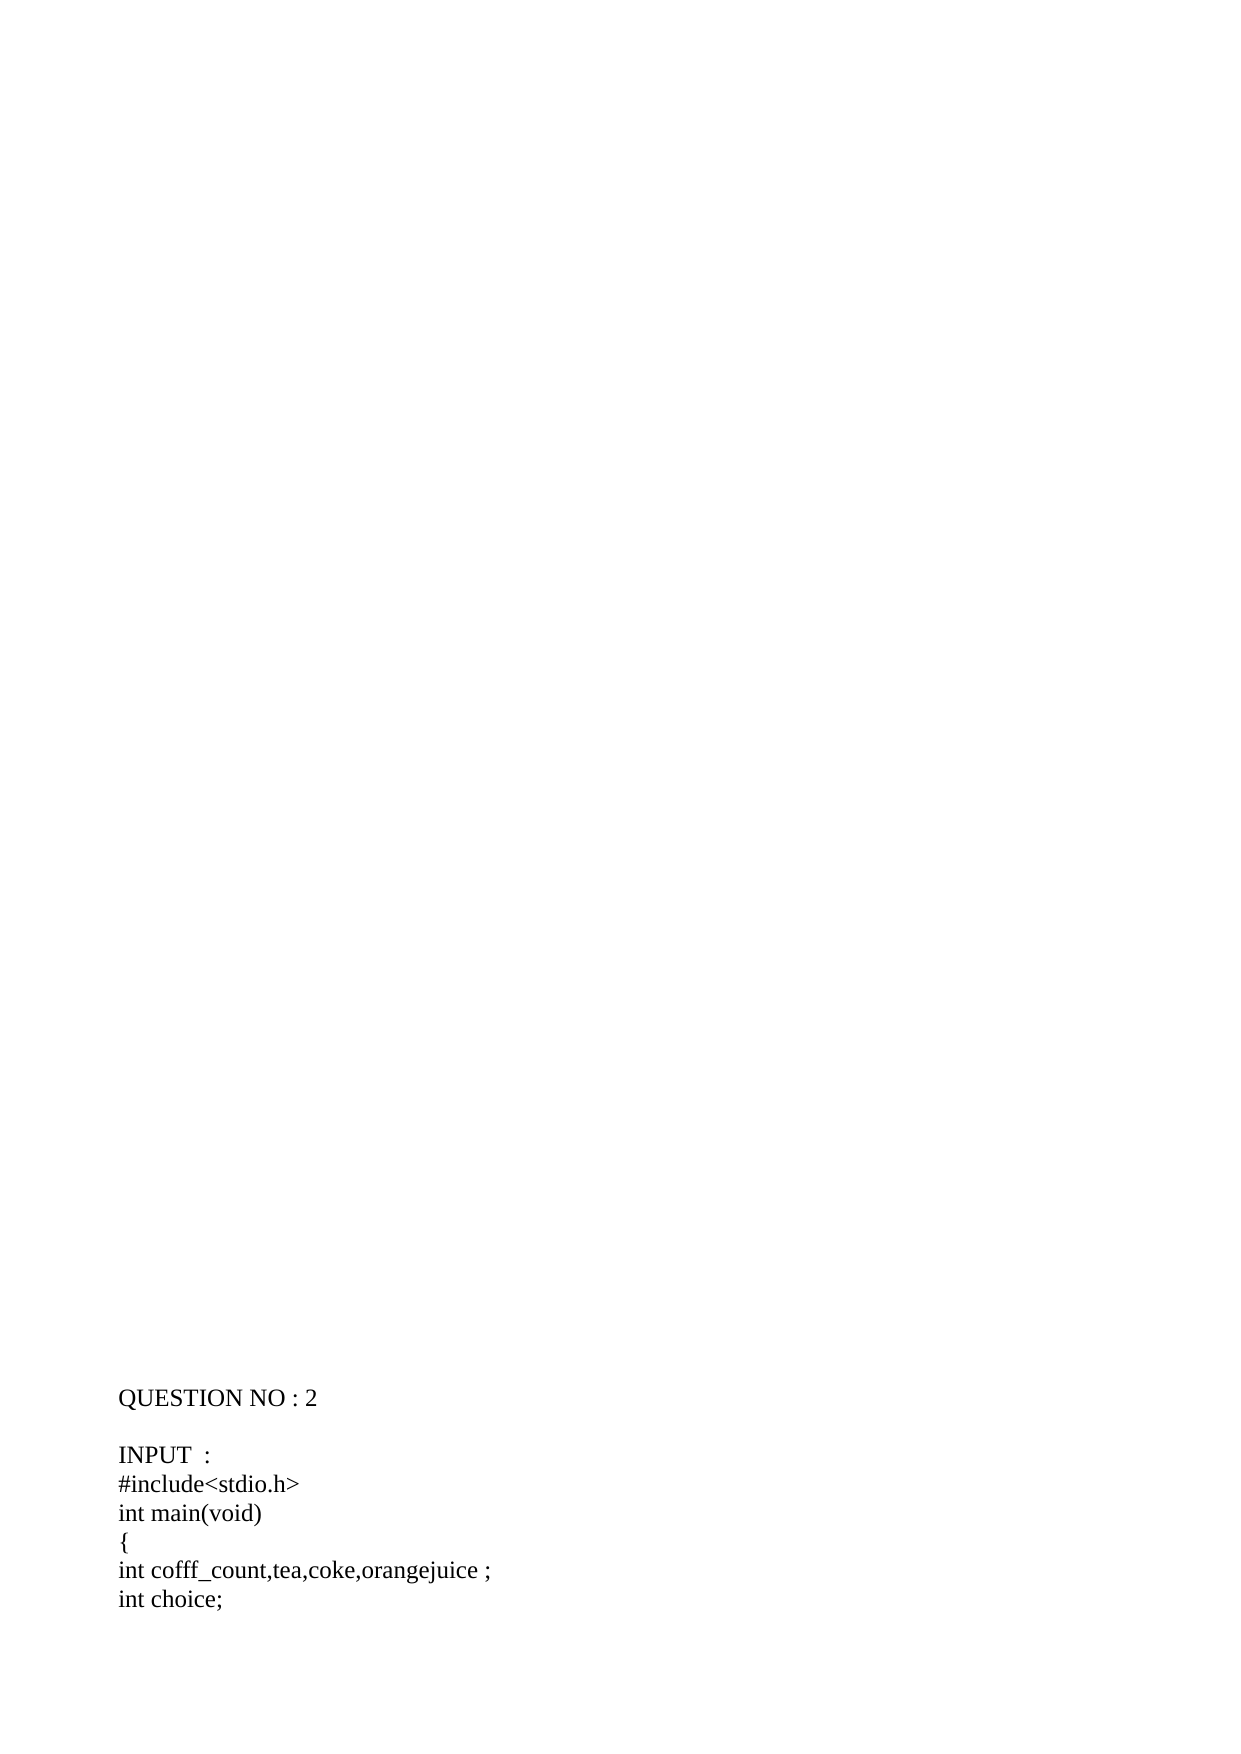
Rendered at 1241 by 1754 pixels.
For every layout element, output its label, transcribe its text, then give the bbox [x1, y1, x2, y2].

text #include<stdio.h> [118, 1469, 1122, 1498]
text INPUT : [118, 1441, 1122, 1469]
text { [118, 1527, 1122, 1556]
text int main(void) [118, 1498, 1122, 1527]
text int cofff_count,tea,coke,orangejuice ; [118, 1556, 1122, 1584]
text QUESTION NO : 2 [118, 1383, 1122, 1412]
text int choice; [118, 1584, 1122, 1613]
